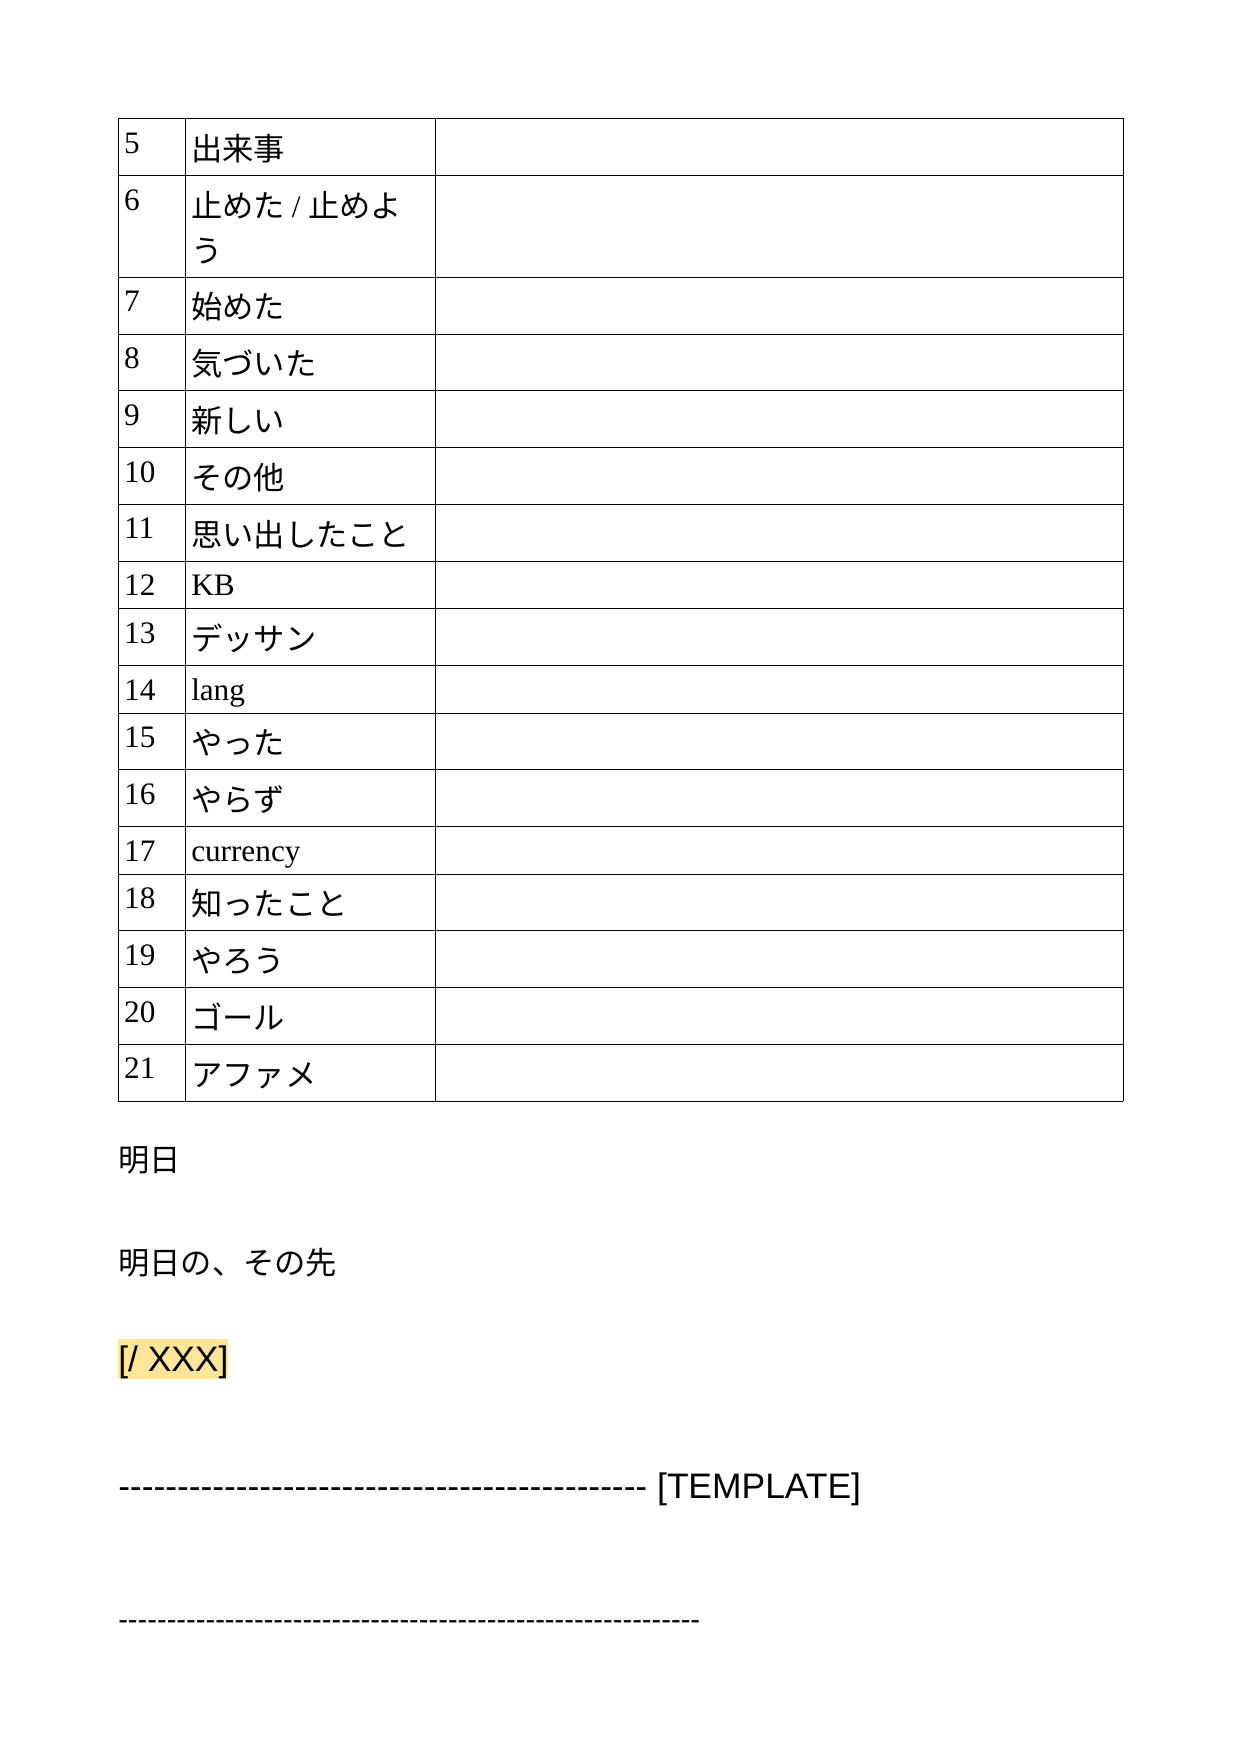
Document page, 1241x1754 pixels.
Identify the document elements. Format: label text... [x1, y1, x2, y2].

table_cell [436, 448, 1123, 504]
table_cell lang [186, 666, 435, 712]
table_cell [436, 562, 1123, 608]
table_cell 気づいた [186, 335, 435, 390]
table_cell [436, 609, 1123, 665]
table_cell アファメ [186, 1045, 435, 1101]
table_cell やろう [186, 931, 435, 987]
text --------------------------------------------- [TEMPLATE] [118, 1465, 1122, 1506]
table_cell 17 [119, 827, 185, 873]
text [/ XXX] [118, 1338, 1122, 1379]
table_cell 始めた [186, 278, 435, 334]
table_cell 5 [119, 119, 185, 175]
table_cell 21 [119, 1045, 185, 1101]
text ------------------------------------------------------------ [118, 1602, 1122, 1636]
table_cell 9 [119, 391, 185, 447]
table_cell 6 [119, 176, 185, 277]
table_cell 14 [119, 666, 185, 712]
table_cell currency [186, 827, 435, 873]
table_cell [436, 1045, 1123, 1101]
table_cell デッサン [186, 609, 435, 665]
table_cell [436, 988, 1123, 1044]
table_cell 13 [119, 609, 185, 665]
table_cell [436, 505, 1123, 561]
table_cell 11 [119, 505, 185, 561]
table_cell [436, 391, 1123, 447]
table_cell [436, 119, 1123, 175]
text 明日 [118, 1142, 1122, 1178]
table_cell [436, 176, 1123, 277]
table_cell [436, 875, 1123, 930]
table_cell [436, 714, 1123, 769]
table_cell やった [186, 714, 435, 769]
table_cell 16 [119, 770, 185, 826]
table_cell 18 [119, 875, 185, 930]
table_cell 12 [119, 562, 185, 608]
table_cell 15 [119, 714, 185, 769]
table_cell 7 [119, 278, 185, 334]
table_cell 思い出したこと [186, 505, 435, 561]
table_cell その他 [186, 448, 435, 504]
table_cell ゴール [186, 988, 435, 1044]
table_cell 19 [119, 931, 185, 987]
table_cell 止めた / 止めよう [186, 176, 435, 277]
table_cell 知ったこと [186, 875, 435, 930]
table_cell 20 [119, 988, 185, 1044]
table_cell 10 [119, 448, 185, 504]
table_cell KB [186, 562, 435, 608]
table_cell やらず [186, 770, 435, 826]
table_cell 8 [119, 335, 185, 390]
table_cell [436, 770, 1123, 826]
table_cell [436, 931, 1123, 987]
table_cell [436, 666, 1123, 712]
table_cell [436, 827, 1123, 873]
table_cell 出来事 [186, 119, 435, 175]
table_cell [436, 335, 1123, 390]
table_cell 新しい [186, 391, 435, 447]
text 明日の、その先 [118, 1245, 1122, 1281]
table_cell [436, 278, 1123, 334]
